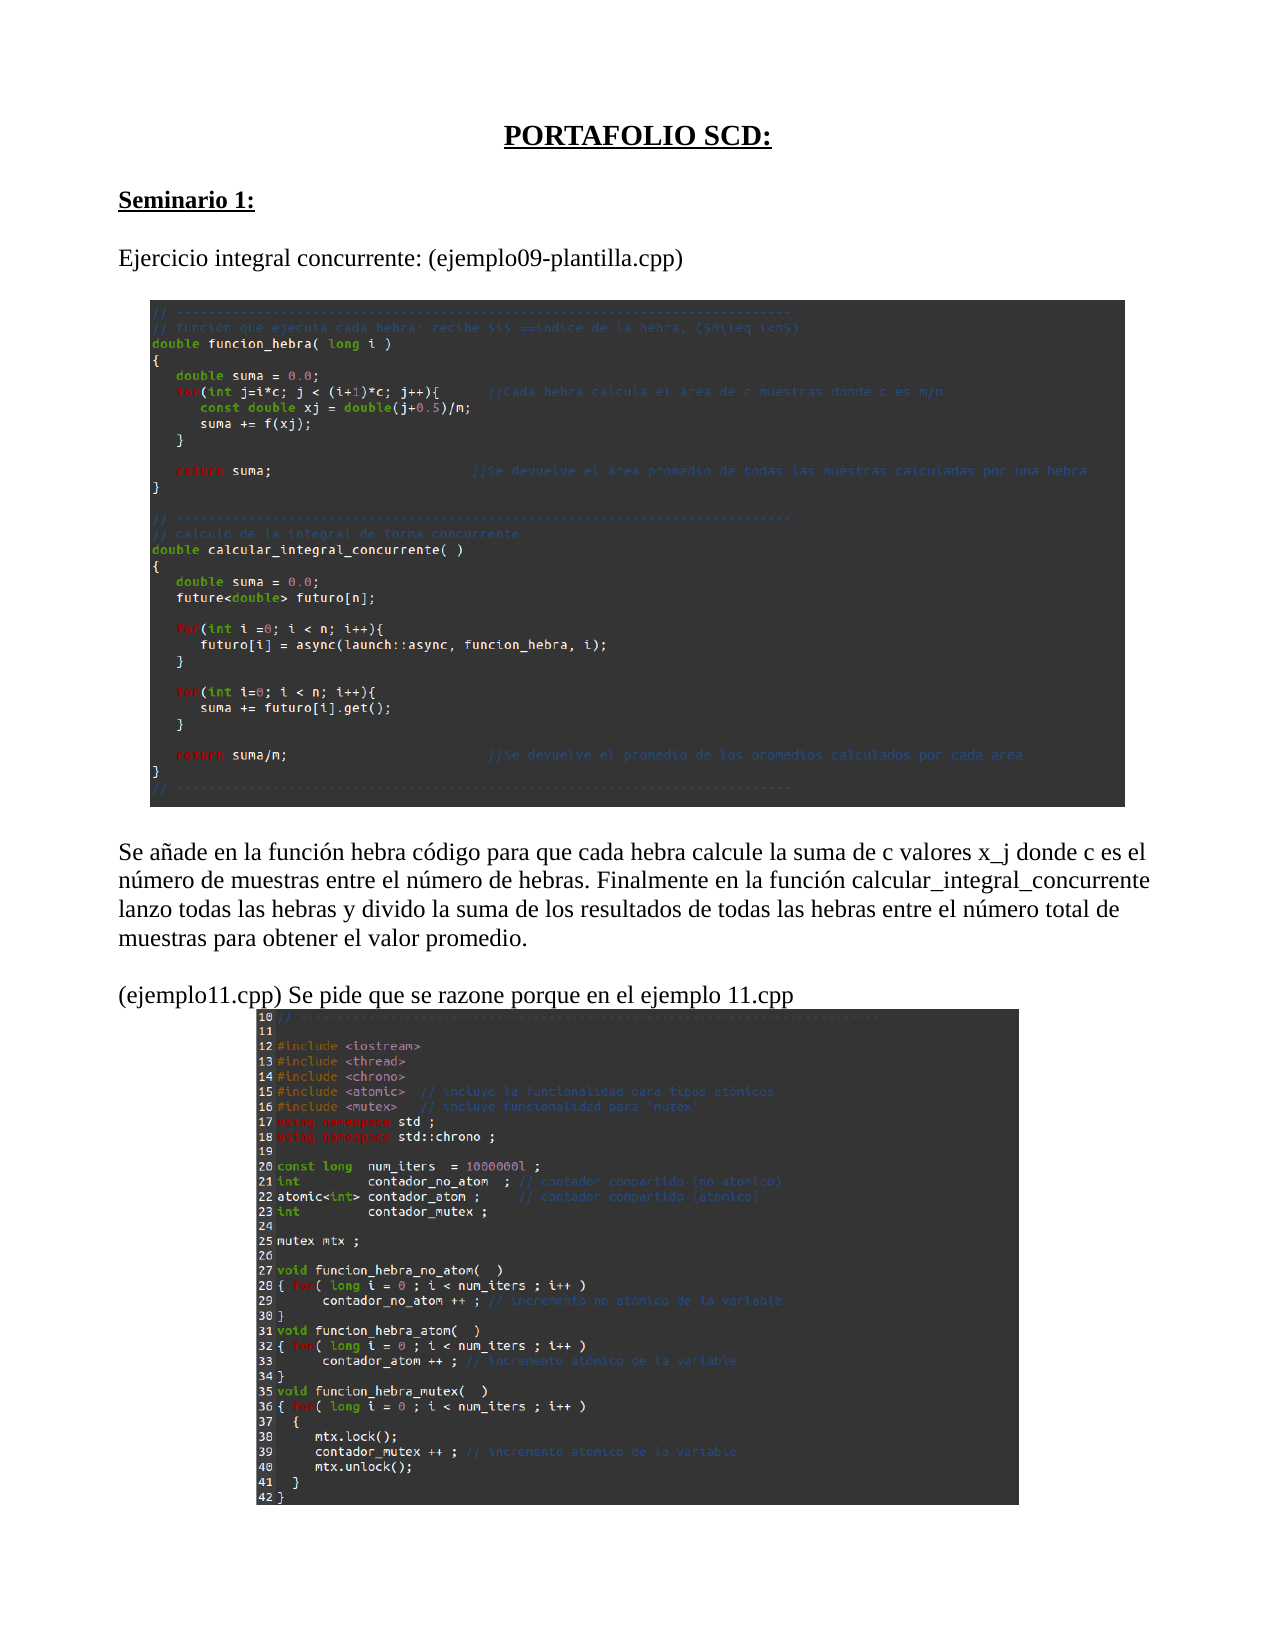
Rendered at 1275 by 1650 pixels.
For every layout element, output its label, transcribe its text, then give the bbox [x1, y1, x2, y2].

text PORTAFOLIO SCD: [118, 118, 1157, 152]
text (ejemplo11.cpp) Se pide que se razone porque en el ejemplo 11.cpp [118, 980, 1157, 1009]
text Seminario 1: [118, 185, 1157, 214]
text Ejercicio integral concurrente: (ejemplo09-plantilla.cpp) [118, 243, 1157, 271]
picture [256, 1009, 1019, 1505]
text Se añade en la función hebra código para que cada hebra calcule la suma de c valores x_j donde c es el número de muestras entre el número de hebras. Finalmente en la función calcular_integral_concurrente lanzo todas las hebras y divido la suma de los resultados de todas las hebras entre el número total de muestras para obtener el valor promedio. [118, 837, 1157, 952]
picture [150, 300, 1125, 807]
